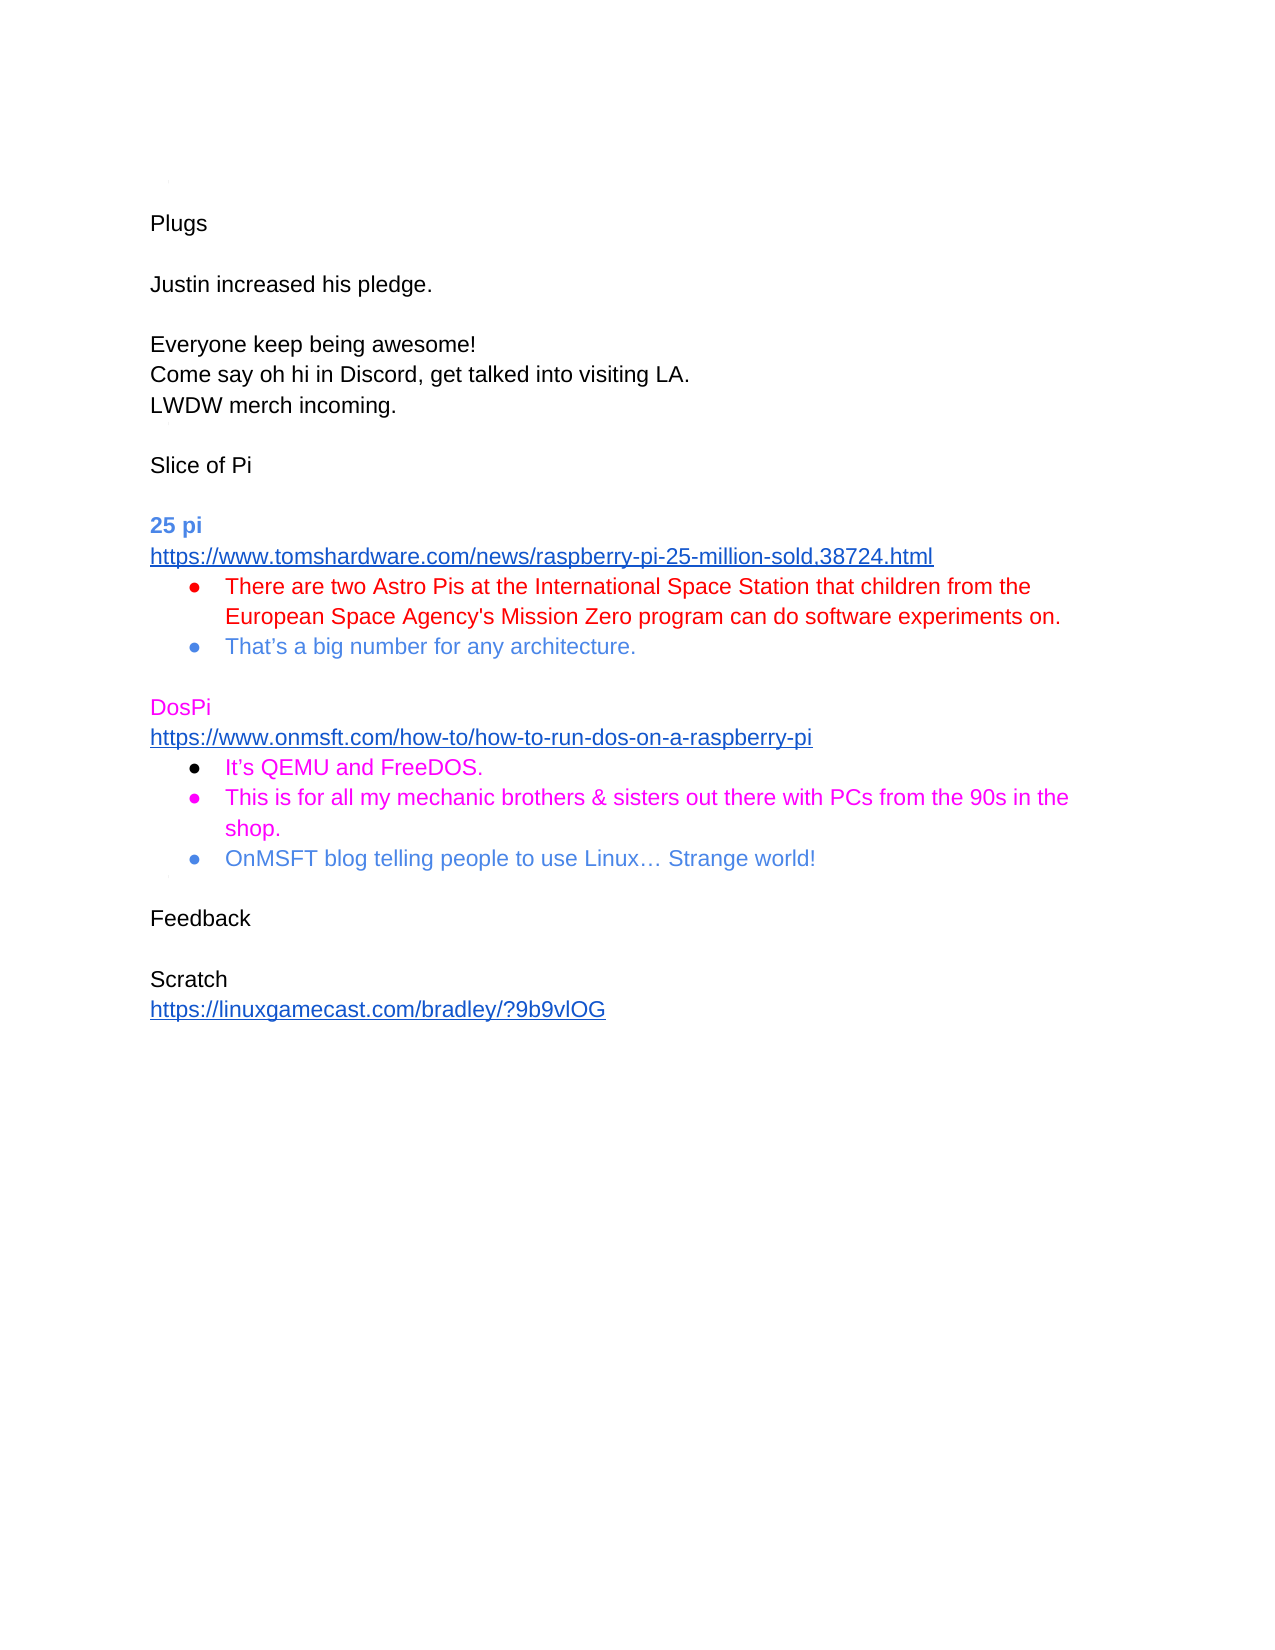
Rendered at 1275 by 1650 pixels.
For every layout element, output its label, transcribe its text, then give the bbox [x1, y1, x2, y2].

list OnMSFT blog telling people to use Linux… Strange world! [187, 845, 1125, 871]
text Scratch [150, 966, 1125, 992]
text Everyone keep being awesome! [150, 331, 1125, 358]
list That’s a big number for any architecture. [187, 633, 1125, 660]
text 25 pi [150, 512, 1125, 539]
text Plugs [150, 210, 1125, 237]
text https://www.tomshardware.com/news/raspberry-pi-25-million-sold,38724.html [150, 543, 1125, 569]
list It’s QEMU and FreeDOS. [187, 754, 1125, 781]
list This is for all my mechanic brothers & sisters out there with PCs from the 90s in the shop. [187, 784, 1125, 841]
text https://linuxgamecast.com/bradley/?9b9vlOG [150, 996, 1125, 1022]
text Justin increased his pledge. [150, 271, 1125, 297]
text Slice of Pi [150, 452, 1125, 478]
text Feedback [150, 905, 1125, 932]
text DosPi [150, 694, 1125, 720]
text Come say oh hi in Discord, get talked into visiting LA. [150, 361, 1125, 388]
text LWDW merch incoming. [150, 392, 1125, 418]
list There are two Astro Pis at the International Space Station that children from the European Space Agency's Mission Zero program can do software experiments on. [187, 573, 1125, 629]
text https://www.onmsft.com/how-to/how-to-run-dos-on-a-raspberry-pi [150, 724, 1125, 750]
